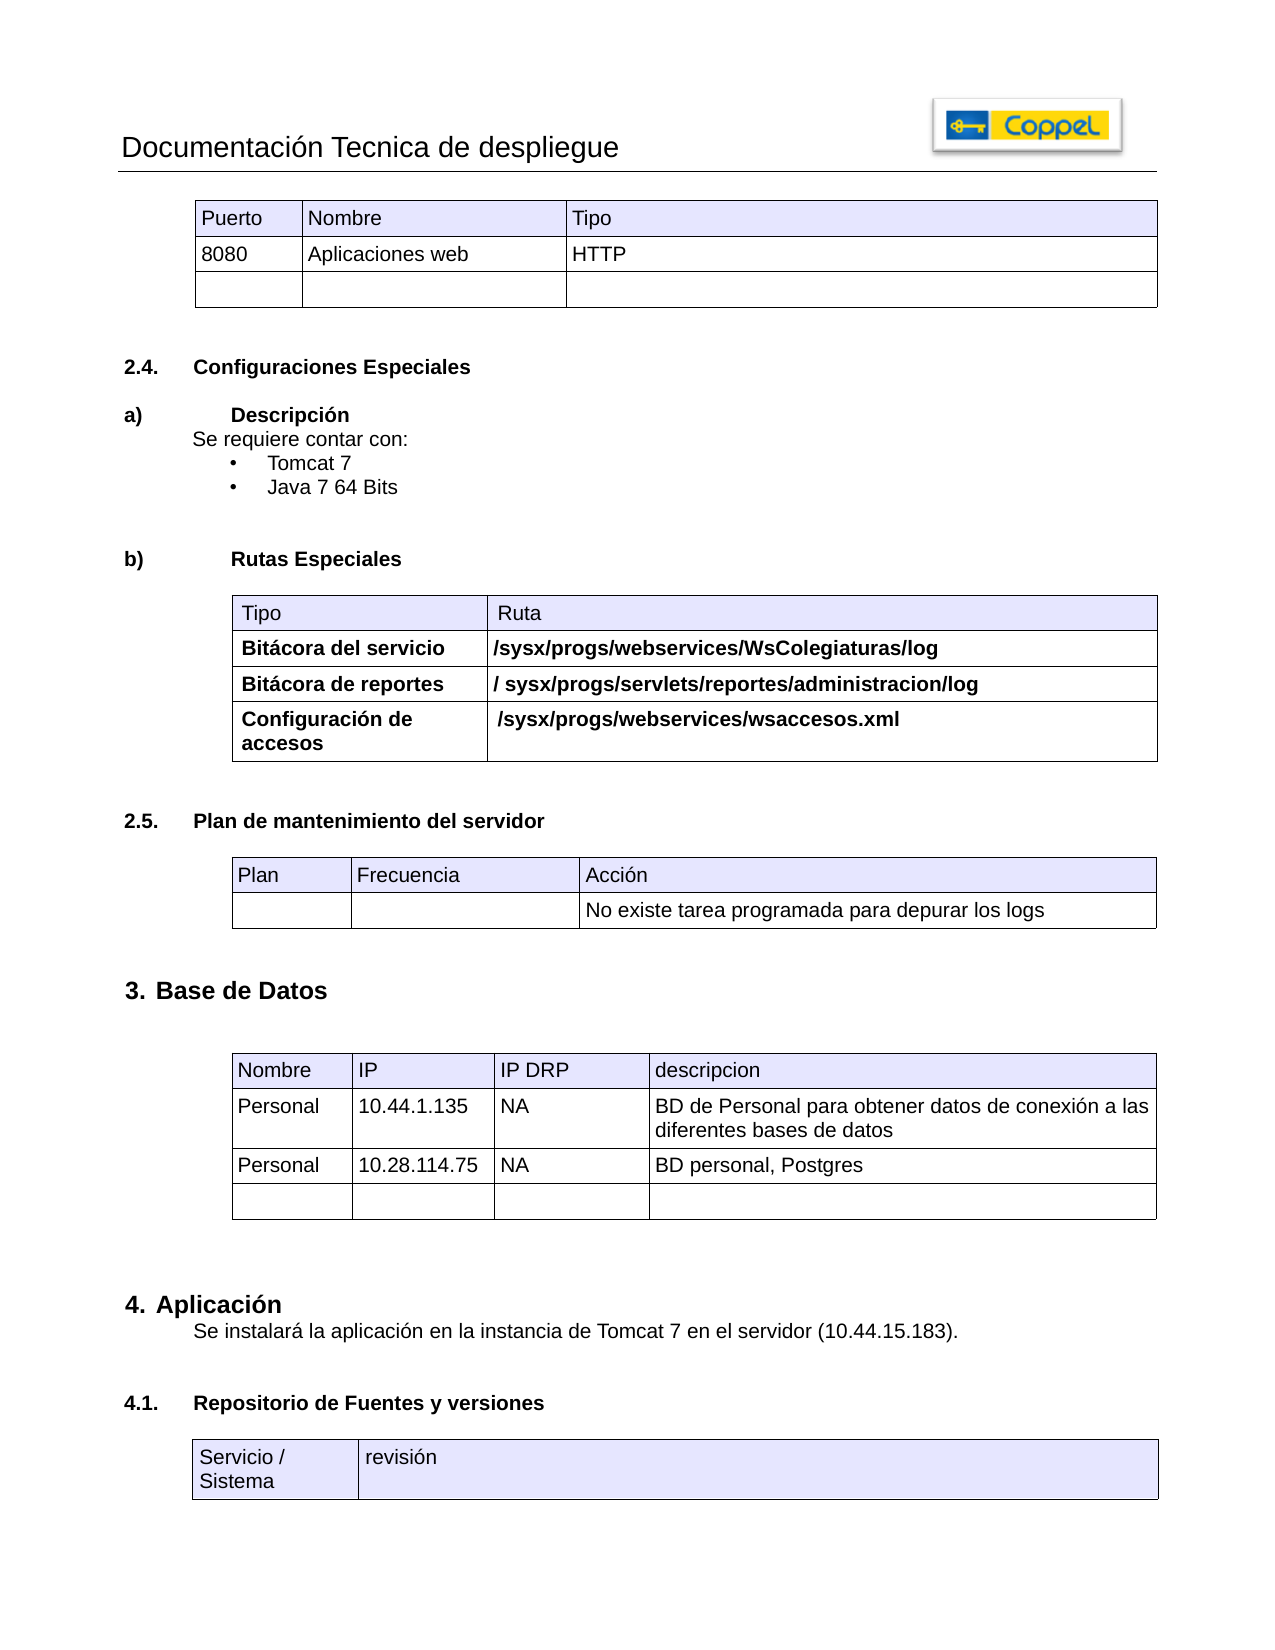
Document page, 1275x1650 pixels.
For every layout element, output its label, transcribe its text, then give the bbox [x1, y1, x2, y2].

list Java 7 64 Bits [229, 475, 1157, 499]
table_cell 10.44.1.135 [353, 1089, 494, 1147]
table_cell Bitácora del servicio [233, 631, 487, 666]
table_cell /sysx/progs/webservices/wsaccesos.xml [488, 702, 1157, 761]
list Tomcat 7 [229, 451, 1157, 475]
list Aplicación [118, 1291, 1157, 1319]
table_cell [233, 893, 351, 928]
list Rutas Especiales [118, 547, 1157, 571]
table_header Nombre [303, 201, 566, 236]
text Se requiere contar con: [118, 427, 1157, 451]
table_header Tipo [567, 201, 1157, 236]
table_cell [495, 1184, 649, 1218]
table_cell [196, 272, 302, 307]
table_header Ruta [488, 596, 1157, 630]
table_header revisión [359, 1440, 1158, 1498]
table_cell [303, 272, 566, 307]
table_cell 8080 [196, 237, 302, 271]
list Plan de mantenimiento del servidor [118, 809, 1157, 833]
table_header descripcion [650, 1054, 1156, 1088]
list Configuraciones Especiales [118, 355, 1157, 379]
table_header Puerto [196, 201, 302, 236]
table_cell Configuración de accesos [233, 702, 487, 761]
table_cell /sysx/progs/webservices/WsColegiaturas/log [488, 631, 1157, 666]
picture [926, 94, 1129, 161]
table_header IP DRP [495, 1054, 649, 1088]
table_header IP [353, 1054, 494, 1088]
table_cell Personal [233, 1149, 352, 1183]
list Descripción [118, 403, 1157, 427]
list Se instalará la aplicación en la instancia de Tomcat 7 en el servidor (10.44.15.183). [156, 1319, 1157, 1343]
table_cell Aplicaciones web [303, 237, 566, 271]
table_cell HTTP [567, 237, 1157, 271]
table_cell NA [495, 1149, 649, 1183]
table_cell / sysx/progs/servlets/reportes/administracion/log [488, 667, 1157, 701]
table_header Plan [233, 858, 351, 892]
table_cell BD personal, Postgres [650, 1149, 1156, 1183]
table_header Nombre [233, 1054, 352, 1088]
table_header Servicio / Sistema [193, 1440, 358, 1498]
table_cell Bitácora de reportes [233, 667, 487, 701]
table_header Frecuencia [352, 858, 579, 892]
list Base de Datos [118, 976, 1157, 1004]
table_cell NA [495, 1089, 649, 1147]
table_cell [233, 1184, 352, 1218]
table_cell [353, 1184, 494, 1218]
table_cell 10.28.114.75 [353, 1149, 494, 1183]
table_cell No existe tarea programada para depurar los logs [580, 893, 1156, 928]
table_cell [650, 1184, 1156, 1218]
table_header Acción [580, 858, 1156, 892]
list Repositorio de Fuentes y versiones [118, 1391, 1157, 1415]
table_cell Personal [233, 1089, 352, 1147]
table_cell BD de Personal para obtener datos de conexión a las diferentes bases de datos [650, 1089, 1156, 1147]
table_cell [352, 893, 579, 928]
table_header Tipo [233, 596, 487, 630]
table_cell [567, 272, 1157, 307]
